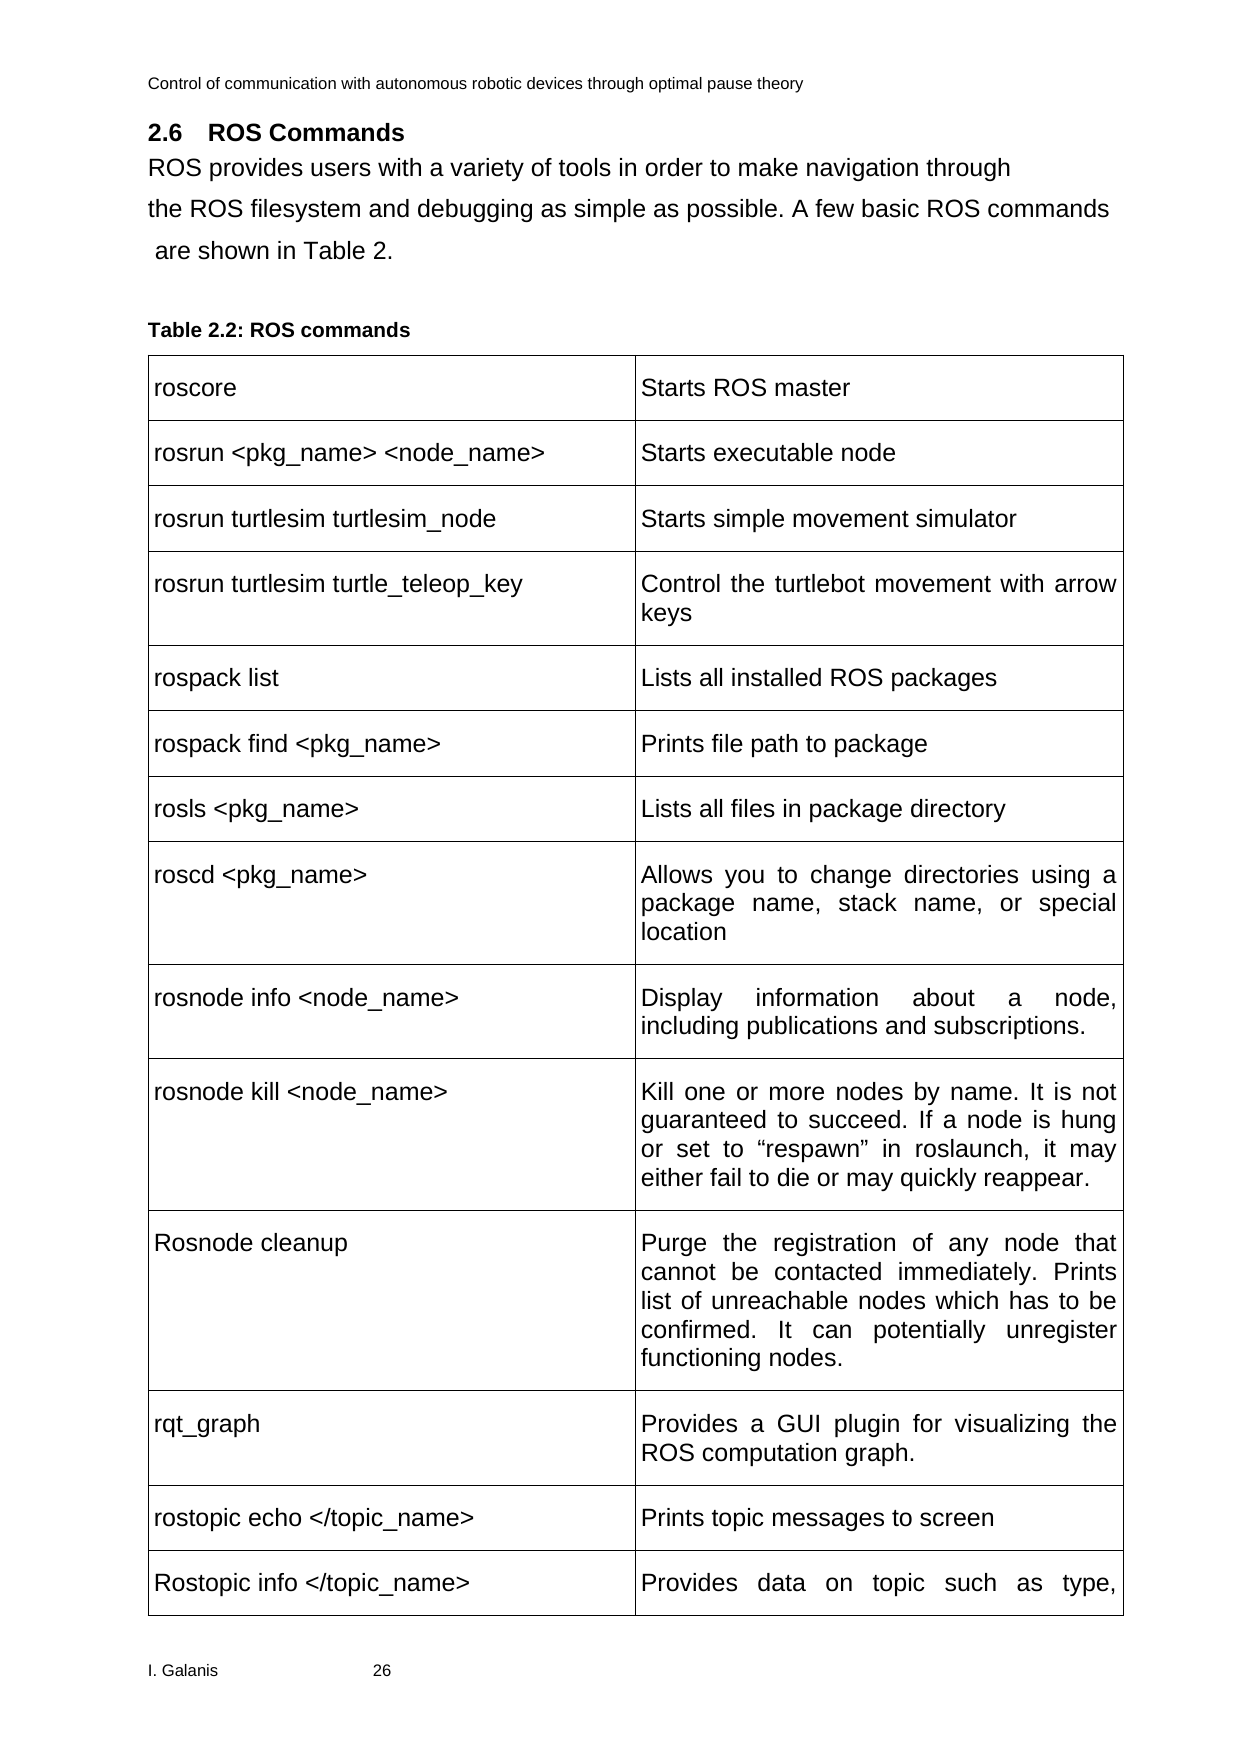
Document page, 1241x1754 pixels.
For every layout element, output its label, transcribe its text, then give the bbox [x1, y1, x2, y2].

text Table 2.2: ROS commands [148, 318, 1122, 342]
table_cell Display information about a node, including publications and subscriptions. [636, 965, 1123, 1058]
table_cell Purge the registration of any node that cannot be contacted immediately. Prints list of unreachable nodes which has to be confirmed. It can potentially unregister functioning nodes. [636, 1211, 1123, 1390]
table_cell Allows you to change directories using a package name, stack name, or special location [636, 842, 1123, 964]
text ROS provides users with a variety of tools in order to make navigation through [148, 153, 1122, 182]
table_cell rosrun turtlesim turtlesim_node [149, 486, 635, 551]
table_cell Lists all files in package directory [636, 777, 1123, 841]
table_cell Rostopic info </topic_name> [149, 1551, 635, 1615]
table_cell Starts executable node [636, 421, 1123, 485]
table_cell rosrun <pkg_name> <node_name> [149, 421, 635, 485]
table_cell Rosnode cleanup [149, 1211, 635, 1390]
table_cell rosls <pkg_name> [149, 777, 635, 841]
table_cell rostopic echo </topic_name> [149, 1486, 635, 1550]
table_cell rosnode info <node_name> [149, 965, 635, 1058]
table_cell Lists all installed ROS packages [636, 646, 1123, 710]
table_cell roscd <pkg_name> [149, 842, 635, 964]
table_cell rospack find <pkg_name> [149, 711, 635, 776]
table_cell Starts simple movement simulator [636, 486, 1123, 551]
table_cell Control the turtlebot movement with arrow keys [636, 552, 1123, 645]
table_cell Prints file path to package [636, 711, 1123, 776]
text the ROS filesystem and debugging as simple as possible. A few basic ROS commands [148, 194, 1122, 223]
table_cell rosnode kill <node_name> [149, 1059, 635, 1210]
table_cell Provides a GUI plugin for visualizing the ROS computation graph. [636, 1391, 1123, 1484]
text are shown in Table 2. [148, 236, 1122, 264]
table_cell rospack list [149, 646, 635, 710]
table_header Starts ROS master [636, 356, 1123, 420]
table_header roscore [149, 356, 635, 420]
table_cell Prints topic messages to screen [636, 1486, 1123, 1550]
subtitle ROS Commands [148, 118, 1122, 147]
table_cell Kill one or more nodes by name. It is not guaranteed to succeed. If a node is hung or set to “respawn” in roslaunch, it may either fail to die or may quickly reappear. [636, 1059, 1123, 1210]
table_cell Provides data on topic such as type, [636, 1551, 1123, 1615]
table_cell rosrun turtlesim turtle_teleop_key [149, 552, 635, 645]
table_cell rqt_graph [149, 1391, 635, 1484]
